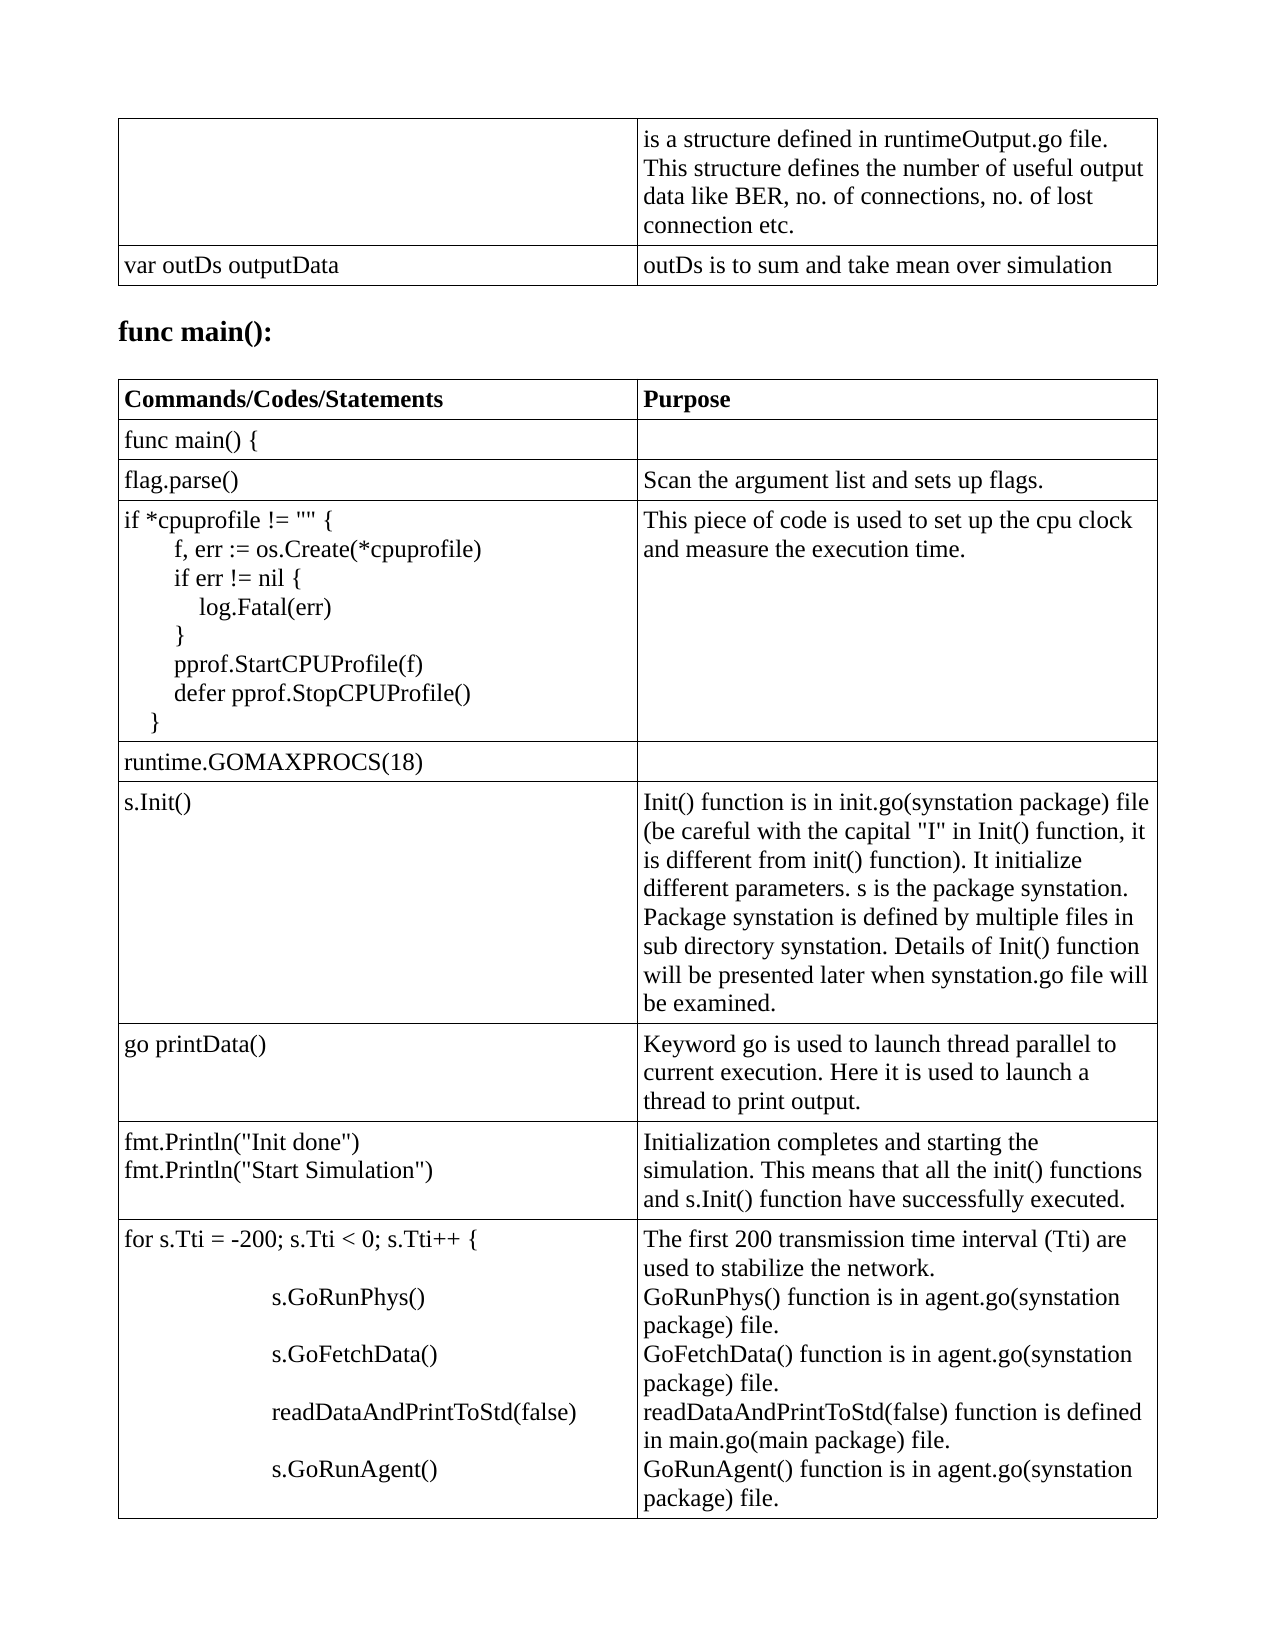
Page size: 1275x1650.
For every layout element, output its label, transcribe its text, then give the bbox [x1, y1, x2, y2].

text func main(): [118, 314, 1157, 347]
table_cell The first 200 transmission time interval (Tti) are used to stabilize the network. GoRunPhys() function is in agent.go(synstation package) file. GoFetchData() function is in agent.go(synstation package) file. readDataAndPrintToStd(false) function is defined in main.go(main package) file. GoRunAgent() function is in agent.go(synstation package) file. [638, 1220, 1157, 1518]
table_cell go printData() [119, 1024, 637, 1121]
table_header Purpose [638, 380, 1157, 419]
table_cell flag.parse() [119, 460, 637, 499]
table_cell Scan the argument list and sets up flags. [638, 460, 1157, 499]
table_cell is a structure defined in runtimeOutput.go file. This structure defines the number of useful output data like BER, no. of connections, no. of lost connection etc. [638, 119, 1157, 245]
table_cell [638, 420, 1157, 459]
table_cell Init() function is in init.go(synstation package) file (be careful with the capital "I" in Init() function, it is different from init() function). It initialize different parameters. s is the package synstation. Package synstation is defined by multiple files in sub directory synstation. Details of Init() function will be presented later when synstation.go file will be examined. [638, 782, 1157, 1023]
table_cell var outDs outputData [119, 246, 637, 285]
table_cell if *cpuprofile != "" { f, err := os.Create(*cpuprofile) if err != nil { log.Fatal(err) } pprof.StartCPUProfile(f) defer pprof.StopCPUProfile() } [119, 501, 637, 741]
table_cell Keyword go is used to launch thread parallel to current execution. Here it is used to launch a thread to print output. [638, 1024, 1157, 1121]
table_header Commands/Codes/Statements [119, 380, 637, 419]
table_cell outDs is to sum and take mean over simulation [638, 246, 1157, 285]
table_cell [638, 742, 1157, 781]
table_cell func main() { [119, 420, 637, 459]
table_cell for s.Tti = -200; s.Tti < 0; s.Tti++ { s.GoRunPhys() s.GoFetchData() readDataAndPrintToStd(false) s.GoRunAgent() [119, 1220, 637, 1518]
table_cell runtime.GOMAXPROCS(18) [119, 742, 637, 781]
table_cell This piece of code is used to set up the cpu clock and measure the execution time. [638, 501, 1157, 741]
table_cell fmt.Println("Init done") fmt.Println("Start Simulation") [119, 1122, 637, 1218]
table_cell [119, 119, 637, 245]
table_cell Initialization completes and starting the simulation. This means that all the init() functions and s.Init() function have successfully executed. [638, 1122, 1157, 1218]
table_cell s.Init() [119, 782, 637, 1023]
